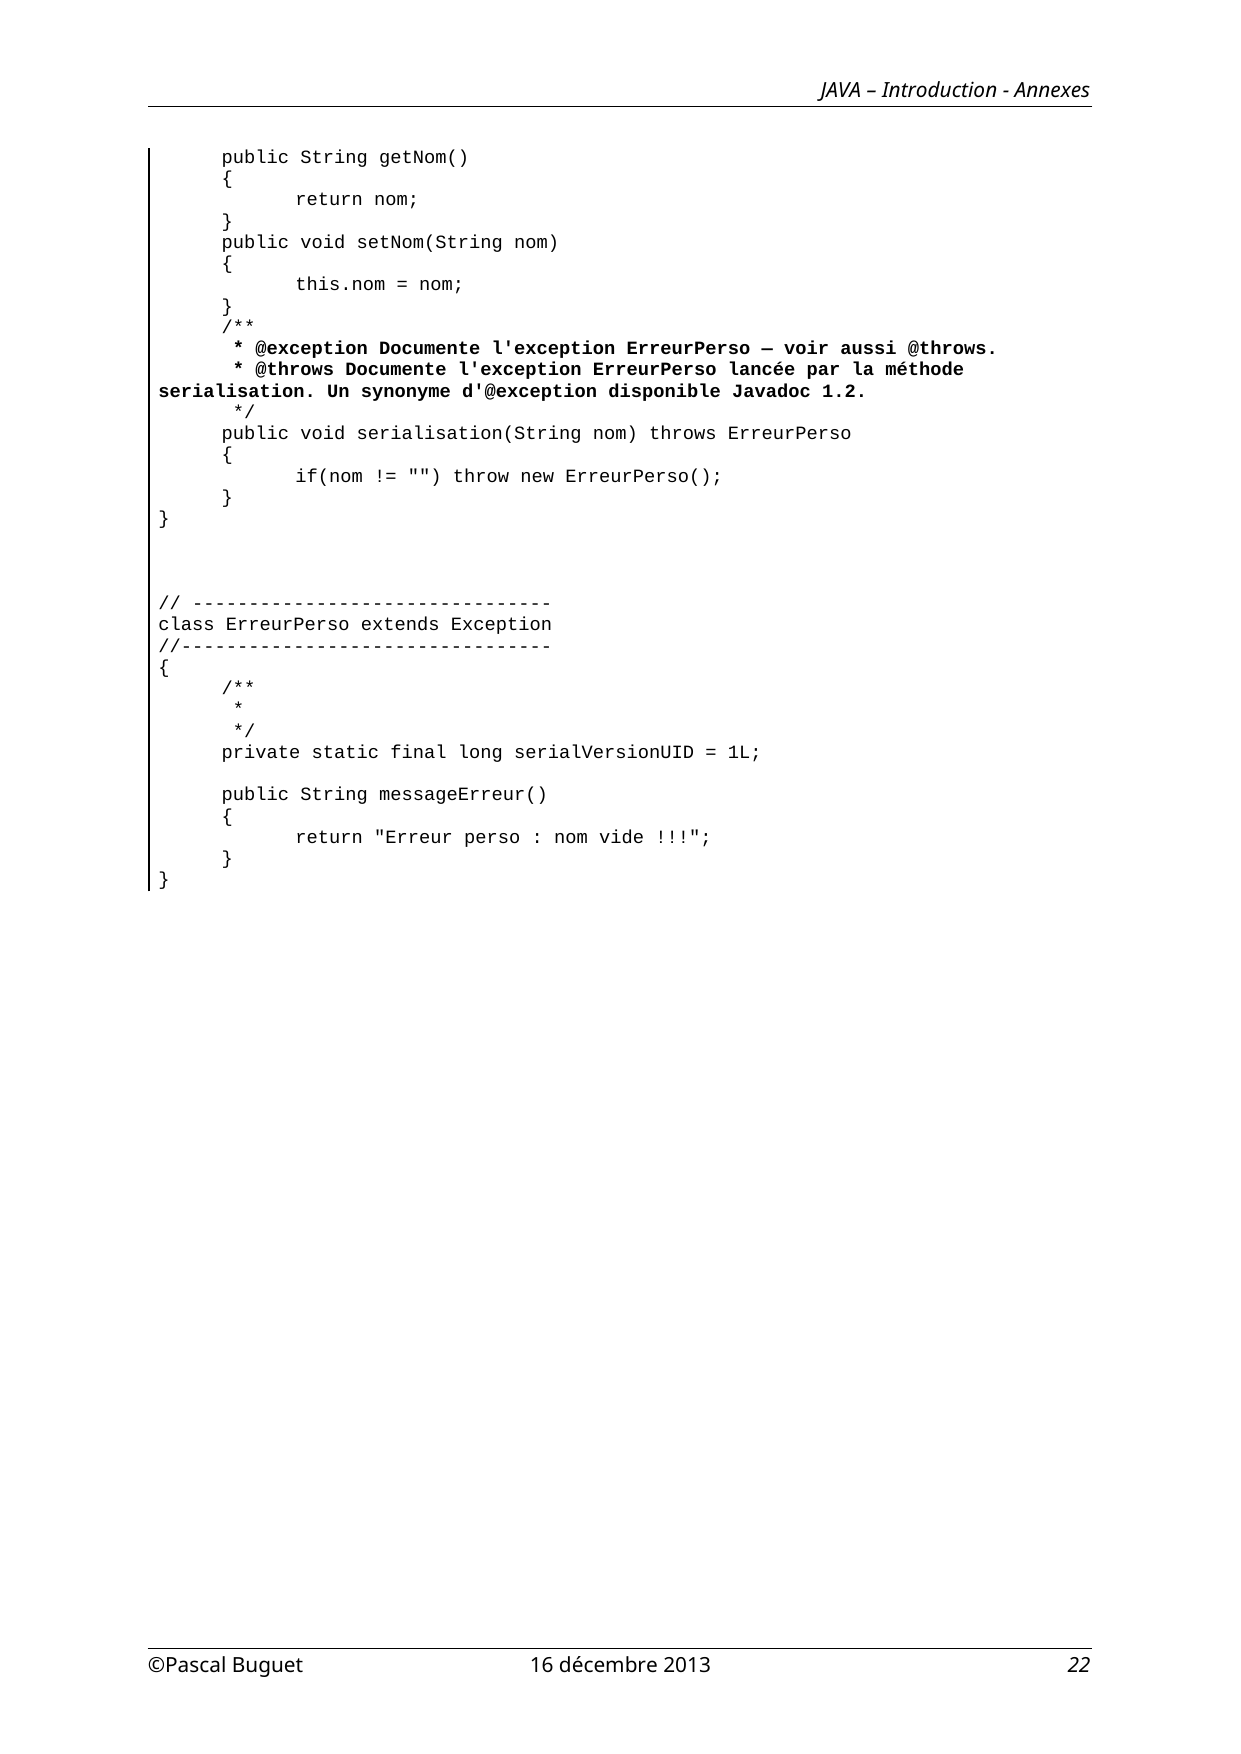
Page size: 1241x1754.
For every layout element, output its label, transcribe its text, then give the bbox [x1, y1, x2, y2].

text { [150, 806, 1092, 828]
text public void setNom(String nom) [150, 233, 1092, 254]
text public String messageErreur() [150, 785, 1092, 806]
text private static final long serialVersionUID = 1L; [150, 743, 1092, 764]
text this.nom = nom; [150, 275, 1092, 296]
text public String getNom() [150, 148, 1092, 169]
text } [150, 488, 1092, 509]
text */ [150, 403, 1092, 424]
text } [150, 509, 1092, 530]
text class ErreurPerso extends Exception [150, 615, 1092, 636]
text } [150, 870, 1092, 891]
text if(nom != "") throw new ErreurPerso(); [150, 466, 1092, 488]
text } [150, 849, 1092, 870]
text { [150, 445, 1092, 466]
text */ [150, 721, 1092, 743]
text } [150, 211, 1092, 233]
text * [150, 700, 1092, 721]
text /** [150, 318, 1092, 339]
text return nom; [150, 190, 1092, 211]
text { [150, 658, 1092, 679]
text return "Erreur perso : nom vide !!!"; [150, 828, 1092, 849]
text public void serialisation(String nom) throws ErreurPerso [150, 424, 1092, 445]
text { [150, 254, 1092, 275]
text } [150, 296, 1092, 318]
text // -------------------------------- [150, 594, 1092, 615]
text /** [150, 679, 1092, 700]
text //--------------------------------- [150, 636, 1092, 658]
text * @throws Documente l'exception ErreurPerso lancée par la méthode serialisation. Un synonyme d'@exception disponible Javadoc 1.2. [150, 360, 1092, 403]
text { [150, 169, 1092, 190]
text * @exception Documente l'exception ErreurPerso — voir aussi @throws. [150, 339, 1092, 360]
